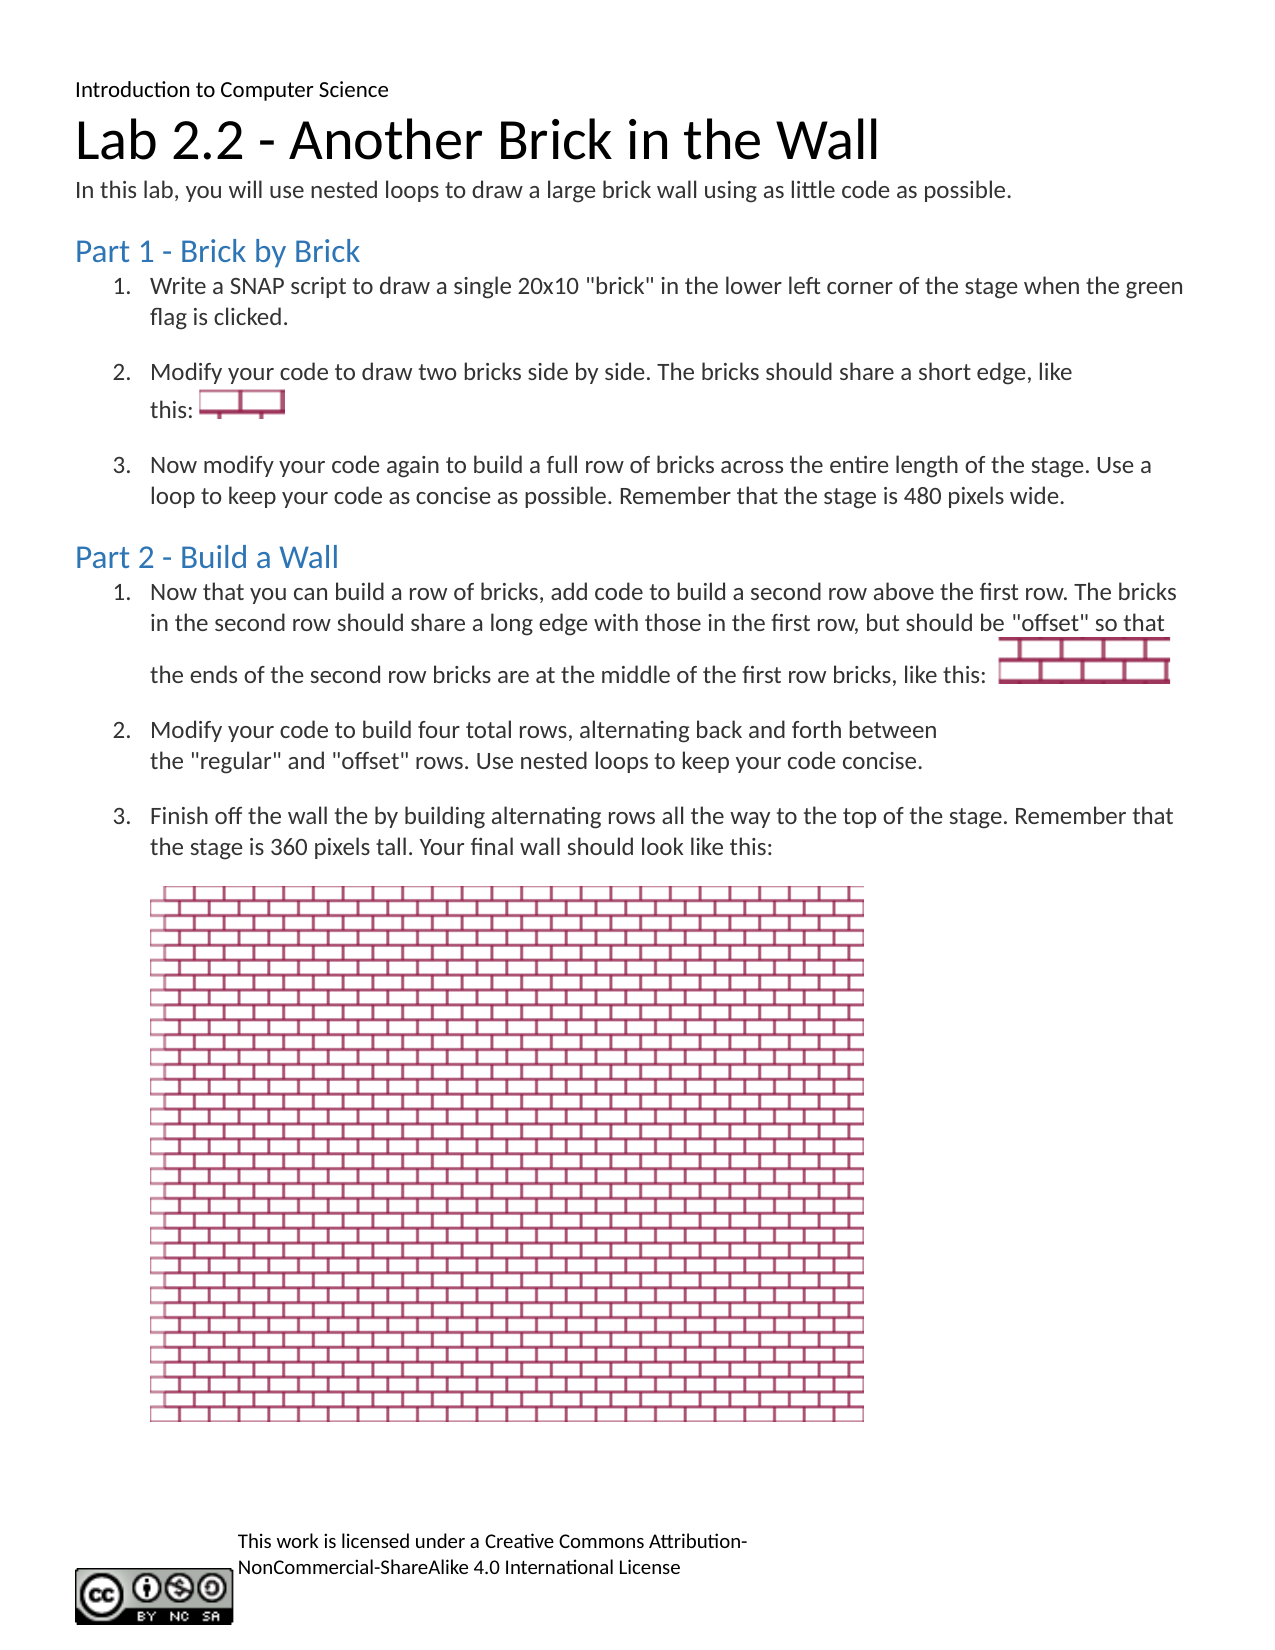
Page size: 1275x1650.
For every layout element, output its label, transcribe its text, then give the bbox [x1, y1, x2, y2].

picture [75, 1568, 234, 1625]
picture [199, 387, 285, 419]
list Write a SNAP script to draw a single 20x10 "brick" in the lower left corner of the stage when the green flag is clicked. [112, 271, 1200, 332]
text In this lab, you will use nested loops to draw a large brick wall using as little code as possible. [75, 174, 1200, 205]
subtitle Part 2 - Build a Wall [75, 536, 1200, 576]
list Modify your code to draw two bricks side by side. The bricks should share a short edge, like this: [112, 357, 1200, 424]
list Now modify your code again to build a full row of bricks across the entire length of the stage. Use a loop to keep your code as concise as possible. Remember that the stage is 480 pixels wide. [112, 449, 1200, 511]
picture [993, 637, 1171, 684]
list Finish off the wall the by building alternating rows all the way to the top of the stage. Remember that the stage is 360 pixels tall. Your final wall should look like this: [112, 801, 1200, 862]
title Lab 2.2 - Another Brick in the Wall [75, 103, 1200, 174]
list Modify your code to build four total rows, alternating back and forth between the "regular" and "offset" rows. Use nested loops to keep your code concise. [112, 714, 1200, 776]
list Now that you can build a row of bricks, add code to build a second row above the first row. The bricks in the second row should share a long edge with those in the first row, but should be "offset" so that the ends of the second row bricks are at the middle of the first row bricks, like this: [112, 576, 1200, 689]
picture [150, 886, 864, 1422]
subtitle Part 1 - Brick by Brick [75, 230, 1200, 271]
